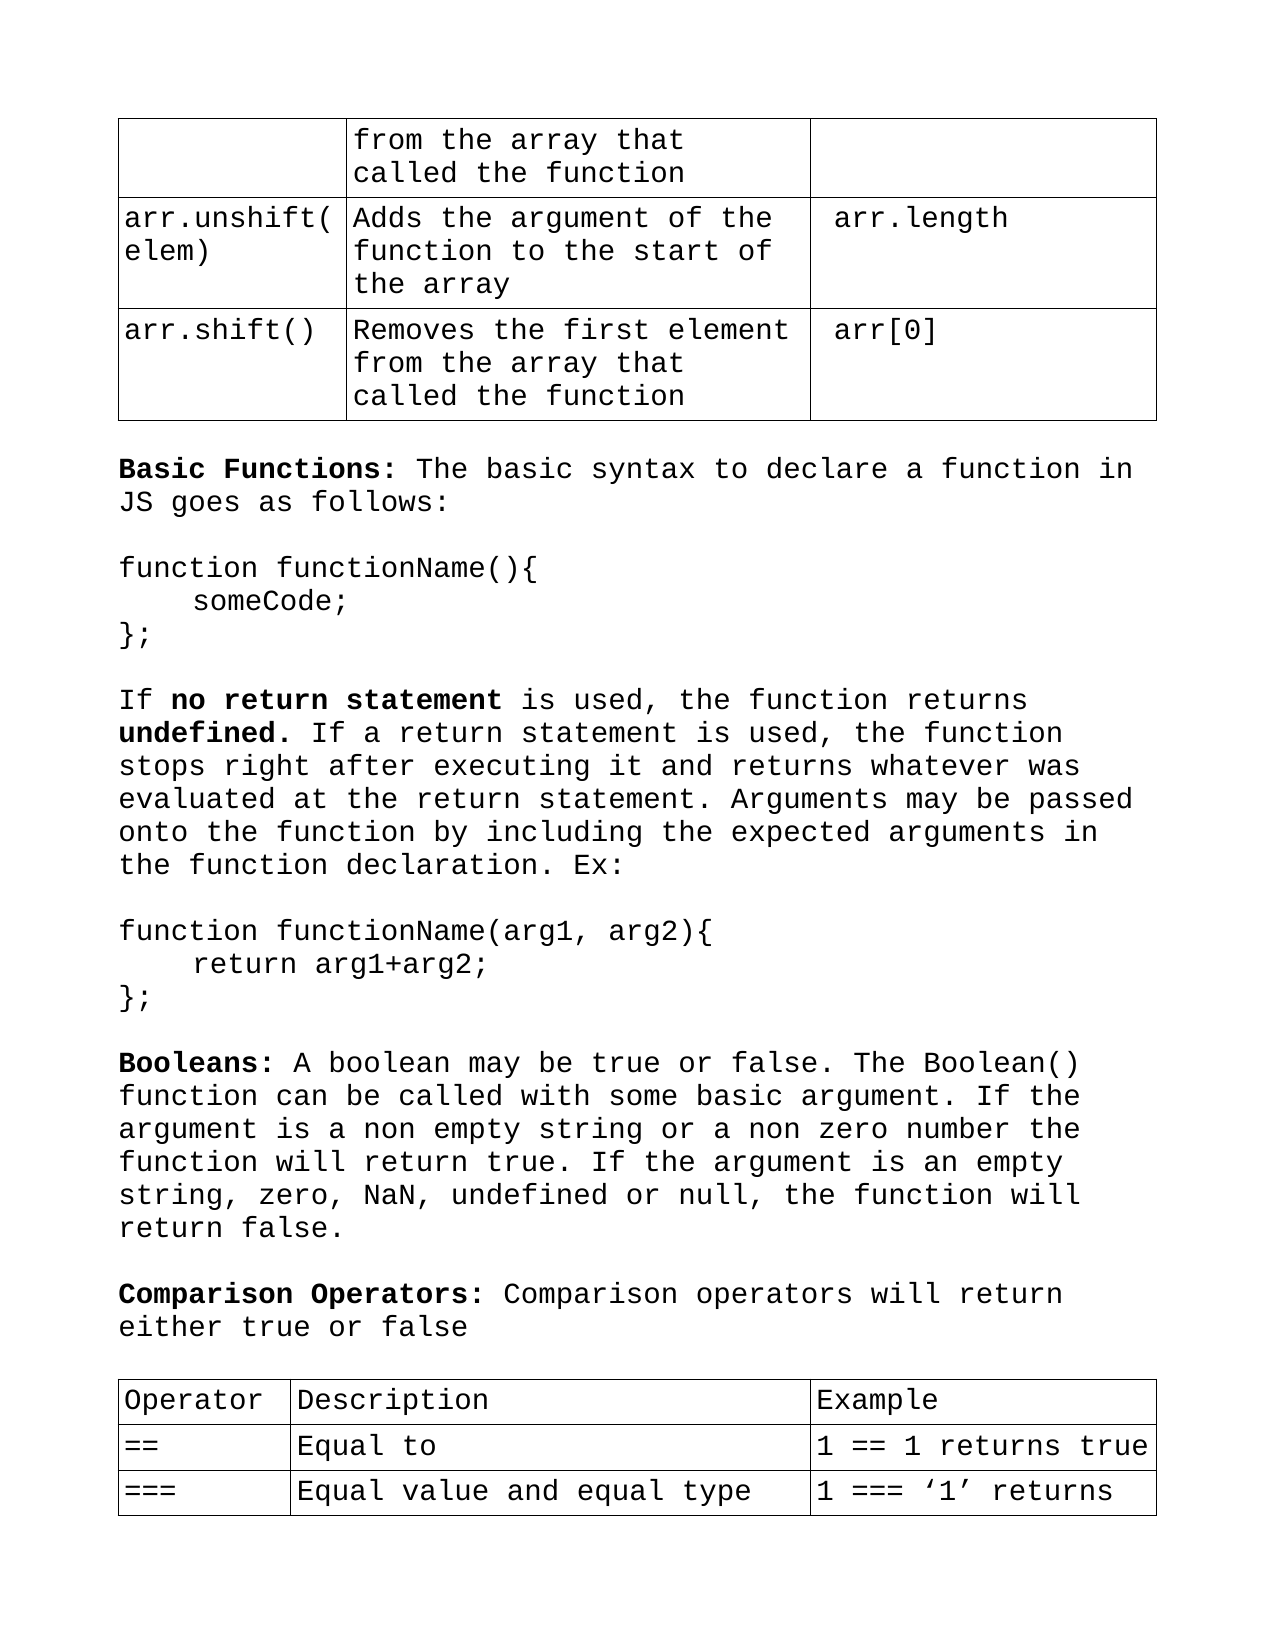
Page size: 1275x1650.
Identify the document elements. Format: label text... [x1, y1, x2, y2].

table_header Operator [119, 1380, 290, 1424]
table_cell 1 == 1 returns true [811, 1425, 1156, 1469]
table_cell 1 === ‘1’ returns [811, 1471, 1156, 1515]
table_cell arr[0] [811, 309, 1156, 420]
table_cell [811, 119, 1156, 197]
table_header Example [811, 1380, 1156, 1424]
text Basic Functions: The basic syntax to declare a function in JS goes as follows: [118, 454, 1157, 520]
text If no return statement is used, the function returns undefined. If a return statement is used, the function stops right after executing it and returns whatever was evaluated at the return statement. Arguments may be passed onto the function by including the expected arguments in the function declaration. Ex: [118, 685, 1157, 883]
text Comparison Operators: Comparison operators will return either true or false [118, 1279, 1157, 1345]
table_cell === [119, 1471, 290, 1515]
table_cell Equal to [291, 1425, 810, 1469]
text }; [118, 982, 1157, 1015]
text function functionName(){ [118, 553, 1157, 586]
table_cell from the array that called the function [347, 119, 810, 197]
table_cell Equal value and equal type [291, 1471, 810, 1515]
table_header Description [291, 1380, 810, 1424]
table_cell arr.shift() [119, 309, 346, 420]
text Booleans: A boolean may be true or false. The Boolean() function can be called with some basic argument. If the argument is a non empty string or a non zero number the function will return true. If the argument is an empty string, zero, NaN, undefined or null, the function will return false. [118, 1048, 1157, 1246]
table_cell [119, 119, 346, 197]
text function functionName(arg1, arg2){ [118, 916, 1157, 949]
table_cell Removes the first element from the array that called the function [347, 309, 810, 420]
table_cell == [119, 1425, 290, 1469]
text return arg1+arg2; [118, 949, 1157, 982]
table_cell arr.unshift(elem) [119, 198, 346, 308]
text someCode; [118, 586, 1157, 619]
table_cell arr.length [811, 198, 1156, 308]
table_cell Adds the argument of the function to the start of the array [347, 198, 810, 308]
text }; [118, 619, 1157, 652]
